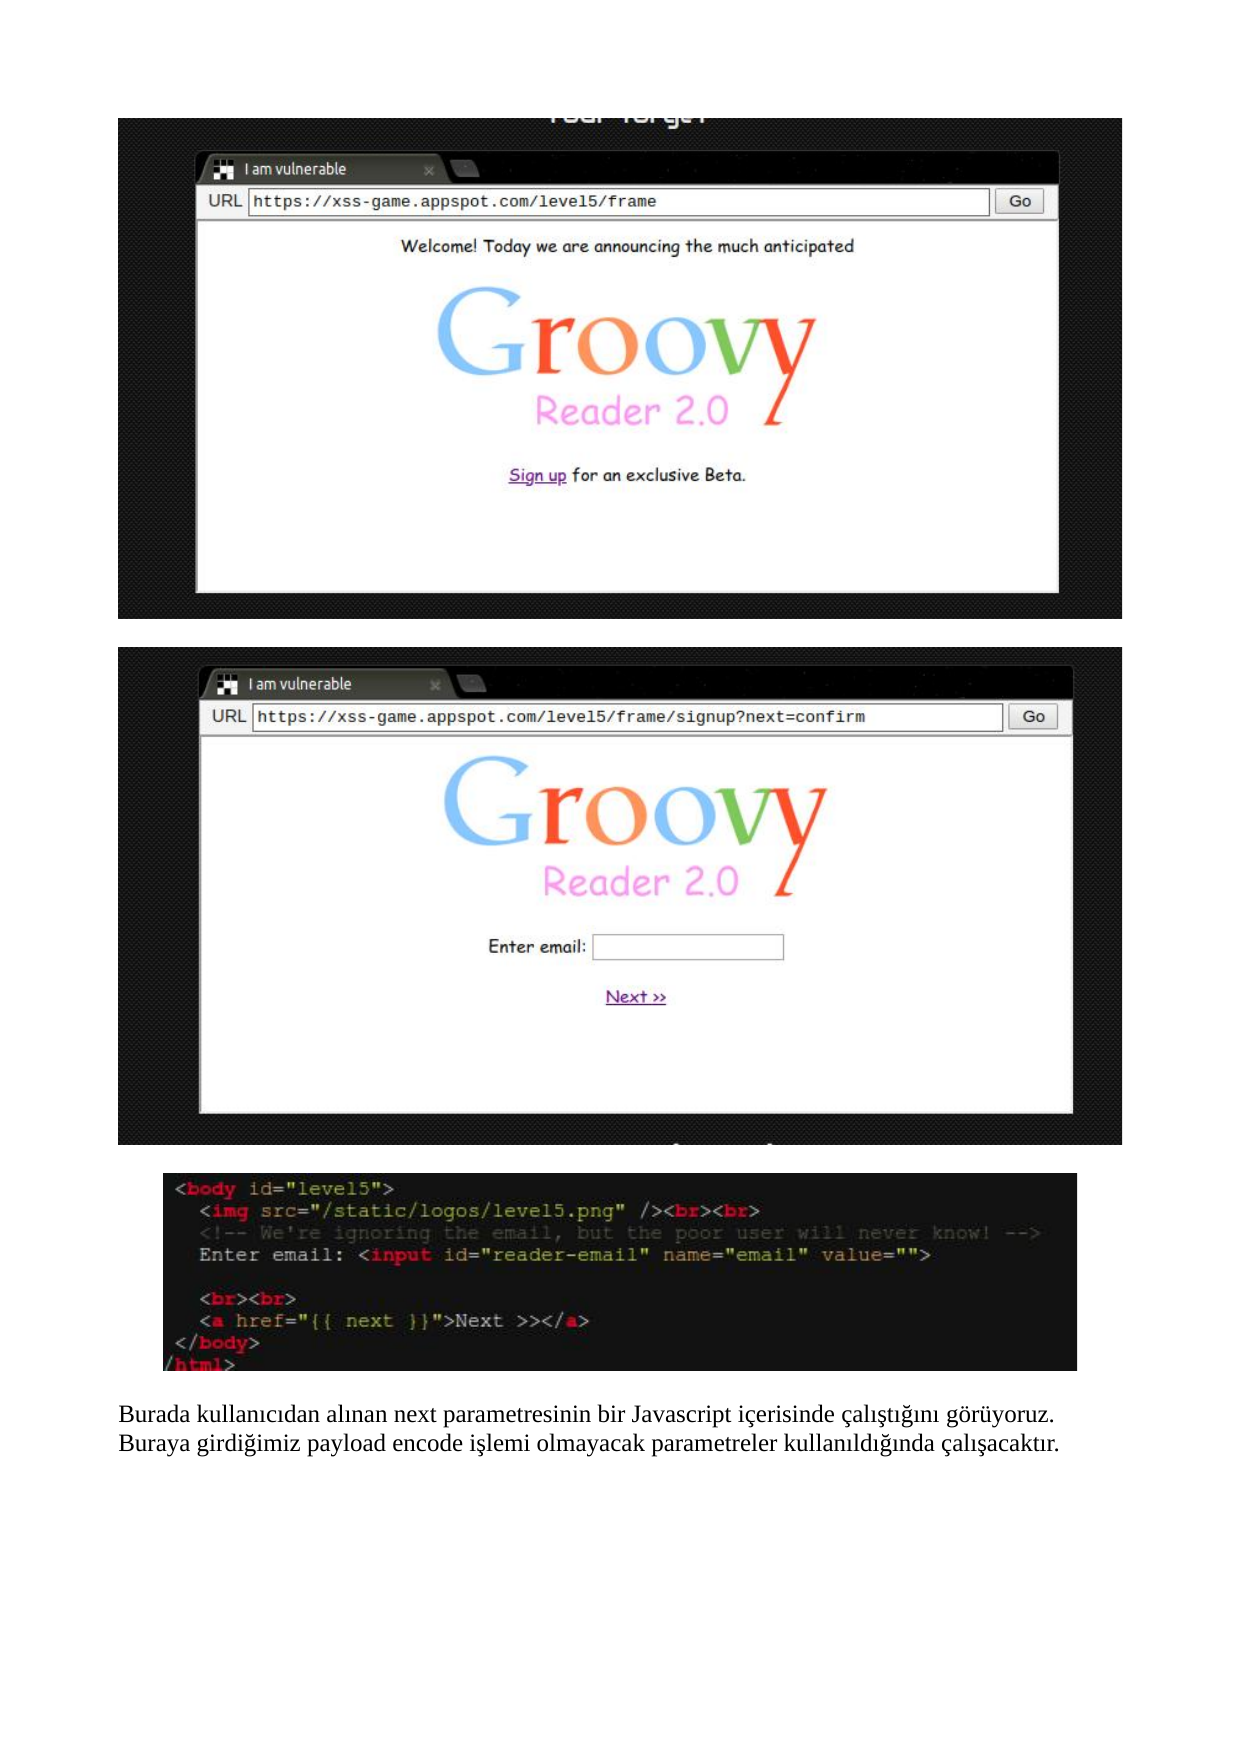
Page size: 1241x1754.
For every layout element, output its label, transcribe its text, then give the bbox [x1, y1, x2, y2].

picture [118, 118, 1123, 619]
picture [118, 647, 1123, 1145]
picture [163, 1173, 1078, 1371]
text Burada kullanıcıdan alınan next parametresinin bir Javascript içerisinde çalıştığını görüyoruz. Buraya girdiğimiz payload encode işlemi olmayacak parametreler kullanıldığında çalışacaktır. [118, 1399, 1122, 1456]
